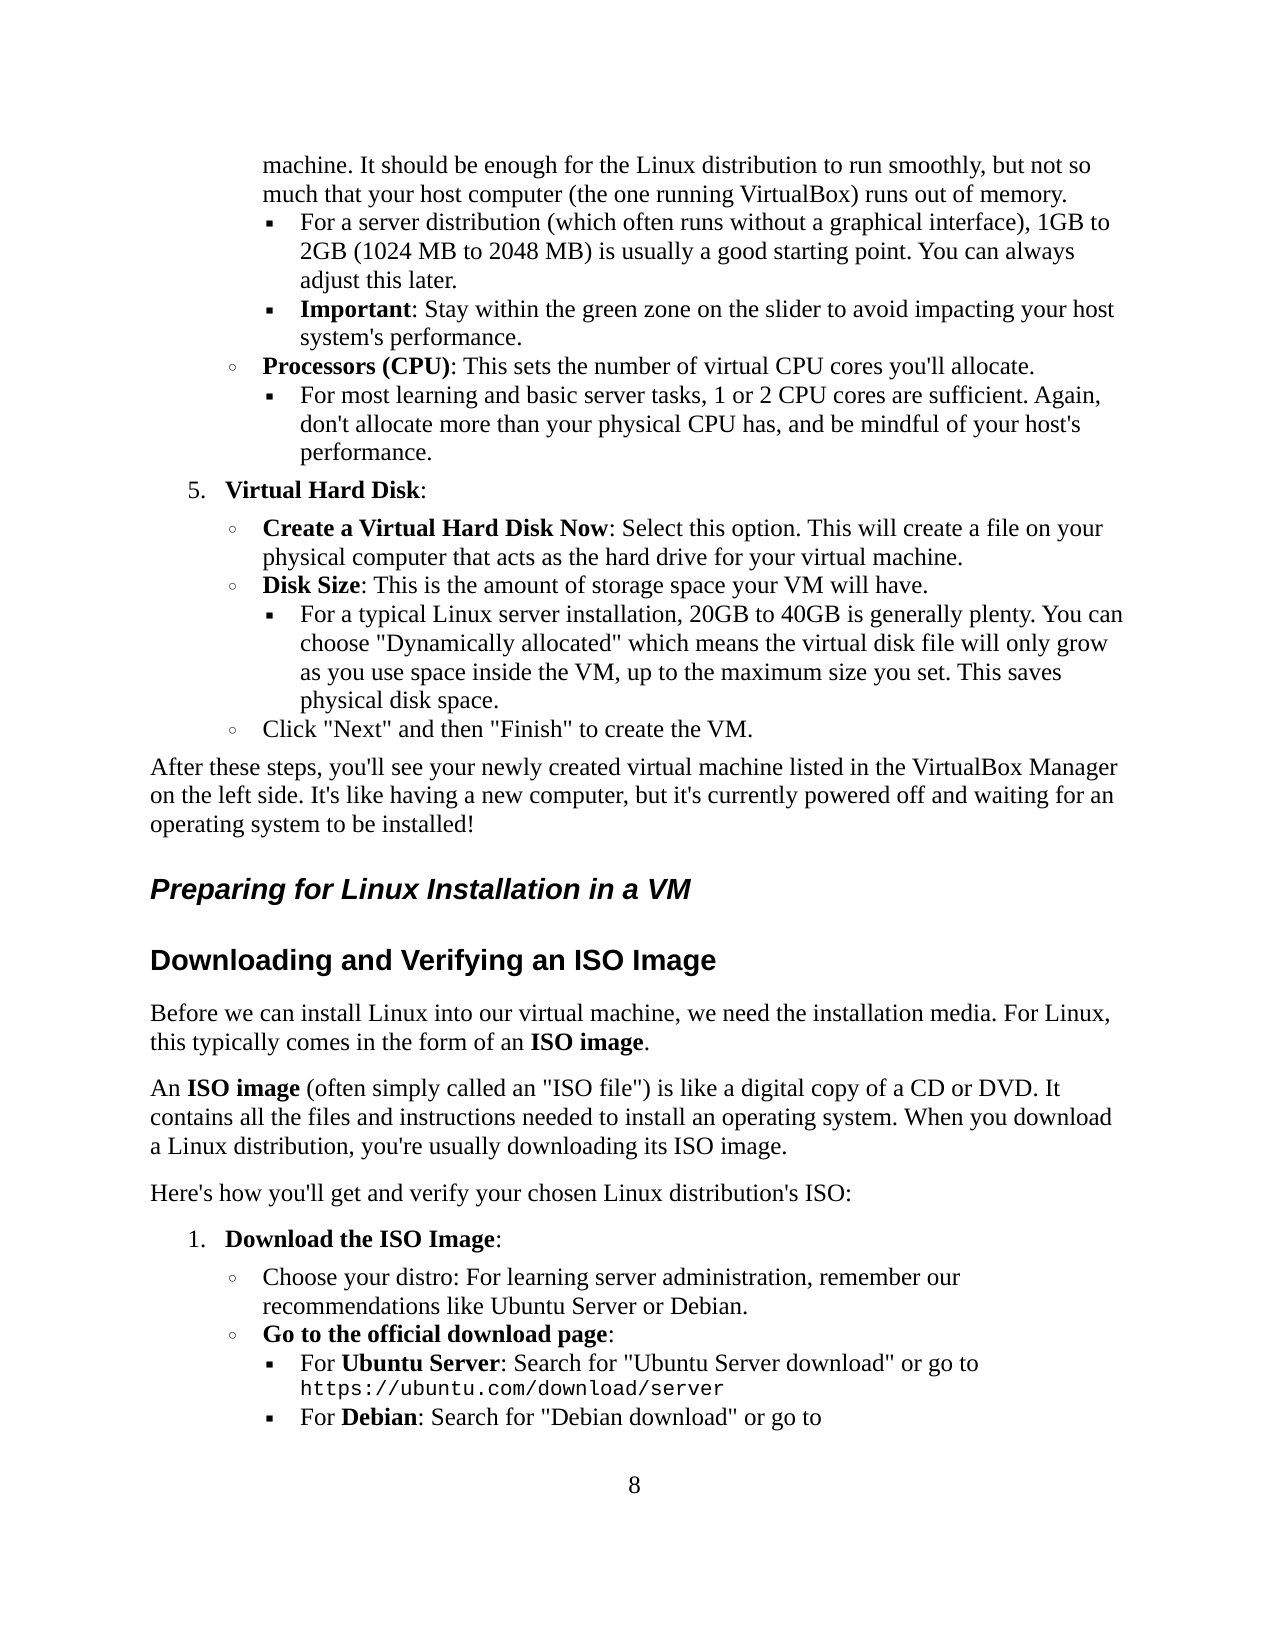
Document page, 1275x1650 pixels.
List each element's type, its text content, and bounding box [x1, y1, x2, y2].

list Download the ISO Image: [187, 1224, 1125, 1253]
list machine. It should be enough for the Linux distribution to run smoothly, but not so much that your host computer (the one running VirtualBox) runs out of memory. [225, 150, 1125, 207]
text After these steps, you'll see your newly created virtual machine listed in the VirtualBox Manager on the left side. It's like having a new computer, but it's currently powered off and waiting for an operating system to be installed! [150, 752, 1125, 838]
list Click "Next" and then "Finish" to create the VM. [225, 714, 1125, 743]
list Important: Stay within the green zone on the slider to avoid impacting your host system's performance. [262, 294, 1125, 351]
subtitle Preparing for Linux Installation in a VM [150, 872, 1125, 906]
list Choose your distro: For learning server administration, remember our recommendations like Ubuntu Server or Debian. [225, 1262, 1125, 1319]
list Disk Size: This is the amount of storage space your VM will have. [225, 570, 1125, 599]
list Create a Virtual Hard Disk Now: Select this option. This will create a file on your physical computer that acts as the hard drive for your virtual machine. [225, 513, 1125, 570]
list For a typical Linux server installation, 20GB to 40GB is generally plenty. You can choose "Dynamically allocated" which means the virtual disk file will only grow as you use space inside the VM, up to the maximum size you set. This saves physical disk space. [262, 599, 1125, 714]
text Before we can install Linux into our virtual machine, we need the installation media. For Linux, this typically comes in the form of an ISO image. [150, 998, 1125, 1056]
text Here's how you'll get and verify your chosen Linux distribution's ISO: [150, 1178, 1125, 1206]
list Virtual Hard Disk: [187, 475, 1125, 504]
list For most learning and basic server tasks, 1 or 2 CPU cores are sufficient. Again, don't allocate more than your physical CPU has, and be mindful of your host's performance. [262, 380, 1125, 466]
list Processors (CPU): This sets the number of virtual CPU cores you'll allocate. [225, 351, 1125, 380]
list For Debian: Search for "Debian download" or go to [262, 1402, 1125, 1431]
text An ISO image (often simply called an "ISO file") is like a digital copy of a CD or DVD. It contains all the files and instructions needed to install an operating system. When you download a Linux distribution, you're usually downloading its ISO image. [150, 1073, 1125, 1160]
subtitle Downloading and Verifying an ISO Image [150, 943, 1125, 977]
list For a server distribution (which often runs without a graphical interface), 1GB to 2GB (1024 MB to 2048 MB) is usually a good starting point. You can always adjust this later. [262, 207, 1125, 294]
list For Ubuntu Server: Search for "Ubuntu Server download" or go to https://ubuntu.com/download/server [262, 1348, 1125, 1402]
list Go to the official download page: [225, 1319, 1125, 1348]
